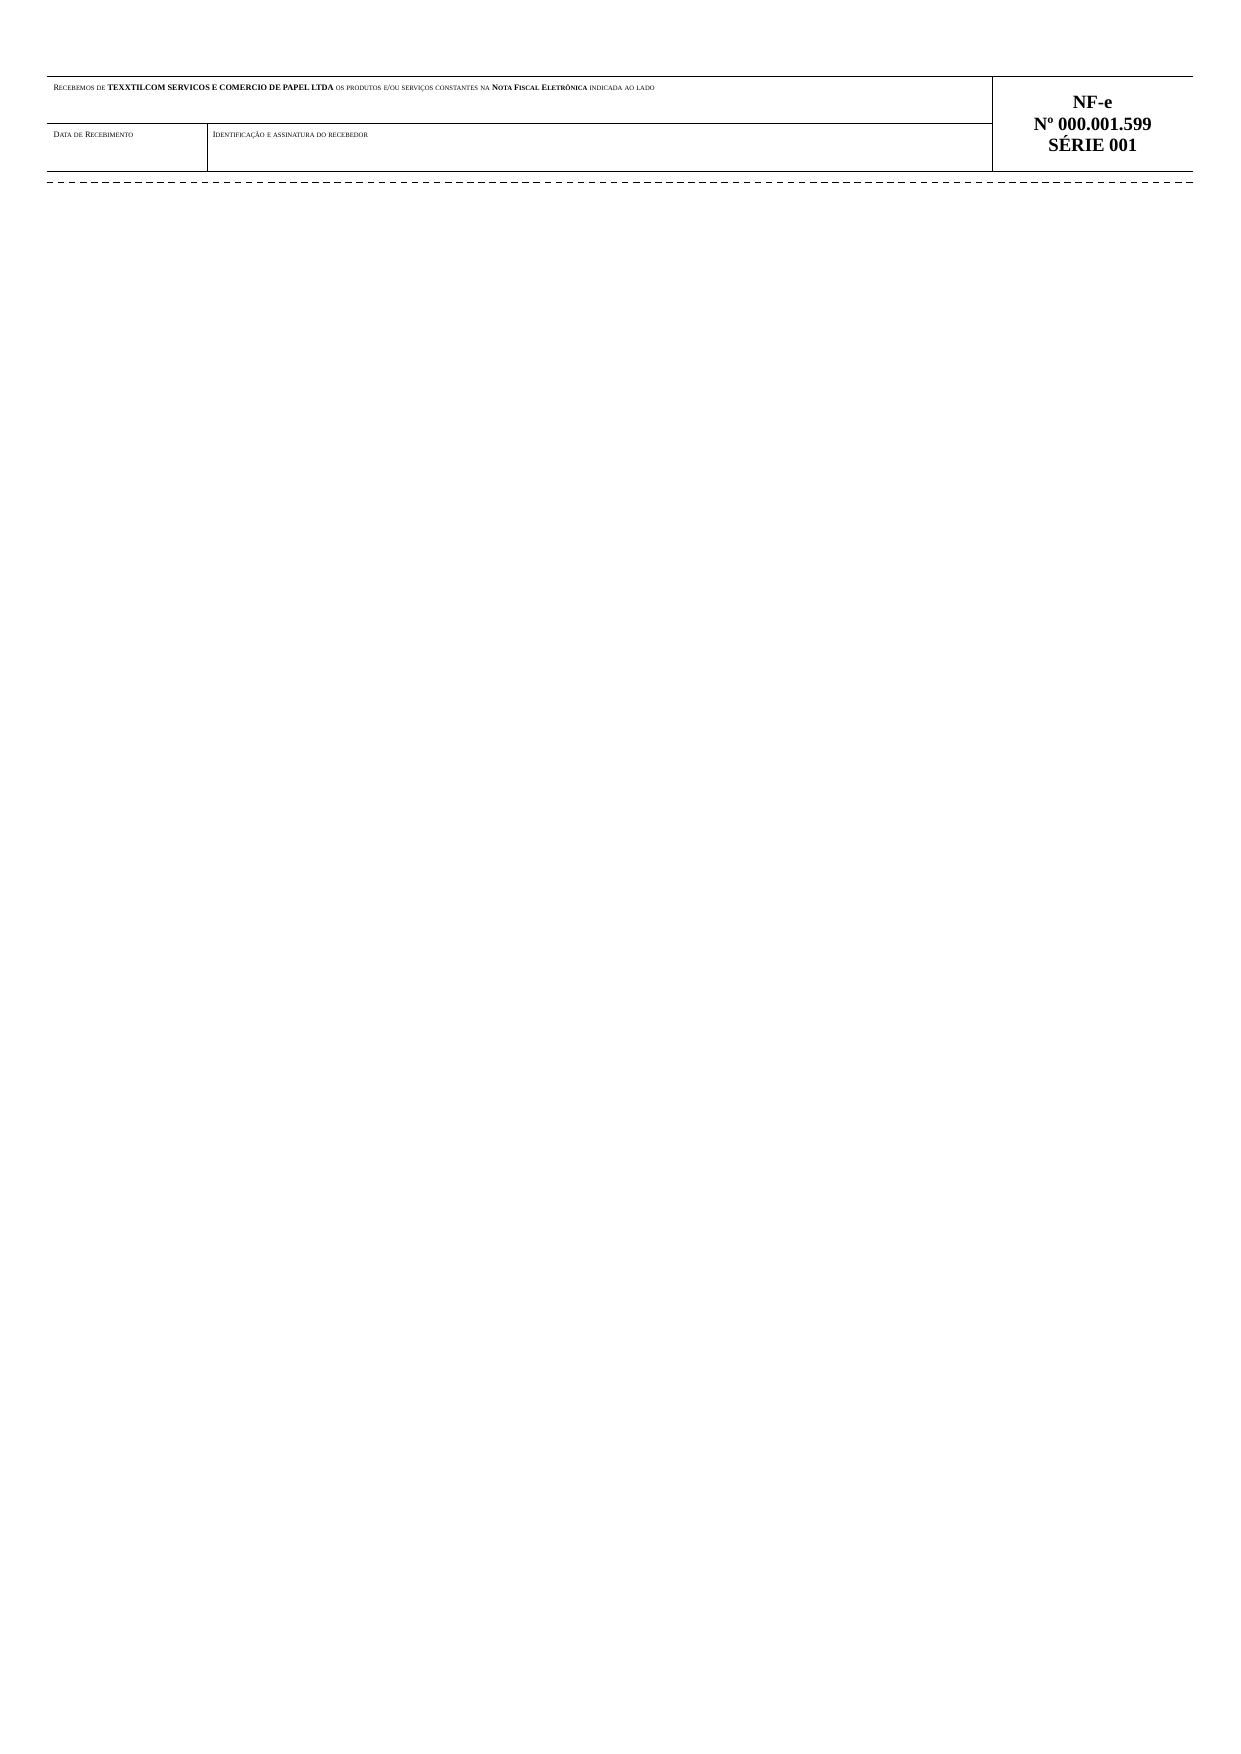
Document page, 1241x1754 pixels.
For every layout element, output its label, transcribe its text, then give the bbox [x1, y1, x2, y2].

table_header Recebemos de TEXXTILCOM SERVICOS E COMERCIO DE PAPEL LTDA os produtos e/ou serviços constantes na Nota Fiscal Eletrônica indicada ao lado [47, 77, 992, 123]
table_cell [47, 172, 1193, 194]
table_header NF-e Nº 000.001.599 SÉRIE 001 [993, 77, 1193, 171]
table_cell Data de Recebimento [47, 124, 207, 171]
table_cell Identificação e assinatura do recebedor [208, 124, 992, 171]
